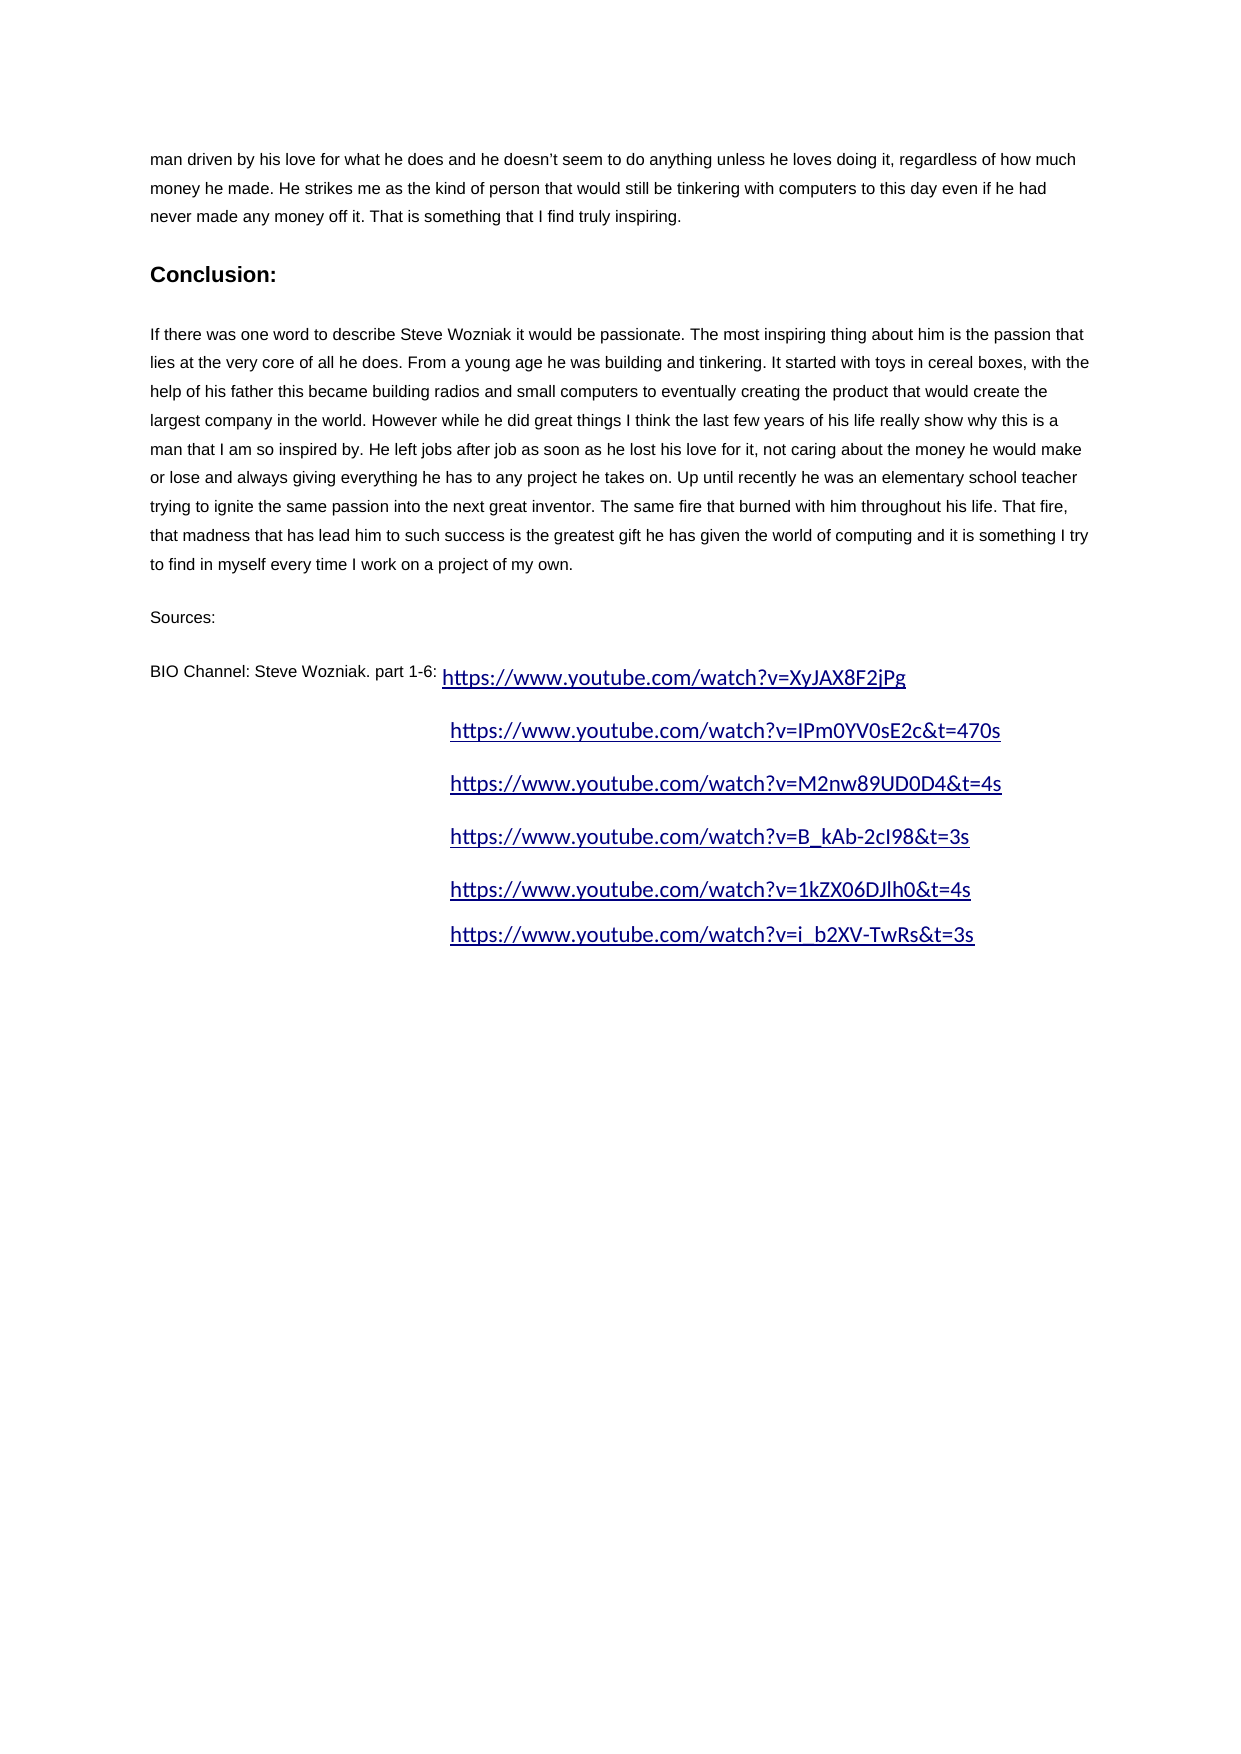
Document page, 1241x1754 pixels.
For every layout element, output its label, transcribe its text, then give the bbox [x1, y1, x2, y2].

text https://www.youtube.com/watch?v=B_kAb-2cI98&t=3s [150, 822, 1090, 850]
text BIO Channel: Steve Wozniak. part 1-6: https://www.youtube.com/watch?v=XyJAX8F2jPg [150, 662, 1090, 691]
text https://www.youtube.com/watch?v=IPm0YV0sE2c&t=470s [150, 716, 1090, 744]
text https://www.youtube.com/watch?v=1kZX06DJlh0&t=4s [150, 875, 1090, 903]
text https://www.youtube.com/watch?v=i_b2XV-TwRs&t=3s [150, 920, 1090, 948]
text https://www.youtube.com/watch?v=M2nw89UD0D4&t=4s [150, 769, 1090, 797]
text If there was one word to describe Steve Wozniak it would be passionate. The most inspiring thing about him is the passion that lies at the very core of all he does. From a young age he was building and tinkering. It started with toys in cereal boxes, with the help of his father this became building radios and small computers to eventually creating the product that would create the largest company in the world. However while he did great things I think the last few years of his life really show why this is a man that I am so inspired by. He left jobs after job as soon as he lost his love for it, not caring about the money he would make or lose and always giving everything he has to any project he takes on. Up until recently he was an elementary school teacher trying to ignite the same passion into the next great inventor. The same fire that burned with him throughout his life. That fire, that madness that has lead him to such success is the greatest gift he has given the world of computing and it is something I try to find in myself every time I work on a project of my own. [150, 325, 1090, 583]
text Sources: [150, 608, 1090, 637]
text Conclusion: [150, 261, 1090, 300]
text man driven by his love for what he does and he doesn’t seem to do anything unless he loves doing it, regardless of how much money he made. He strikes me as the kind of person that would still be tinkering with computers to this day even if he had never made any money off it. That is something that I find truly inspiring. [150, 150, 1090, 236]
